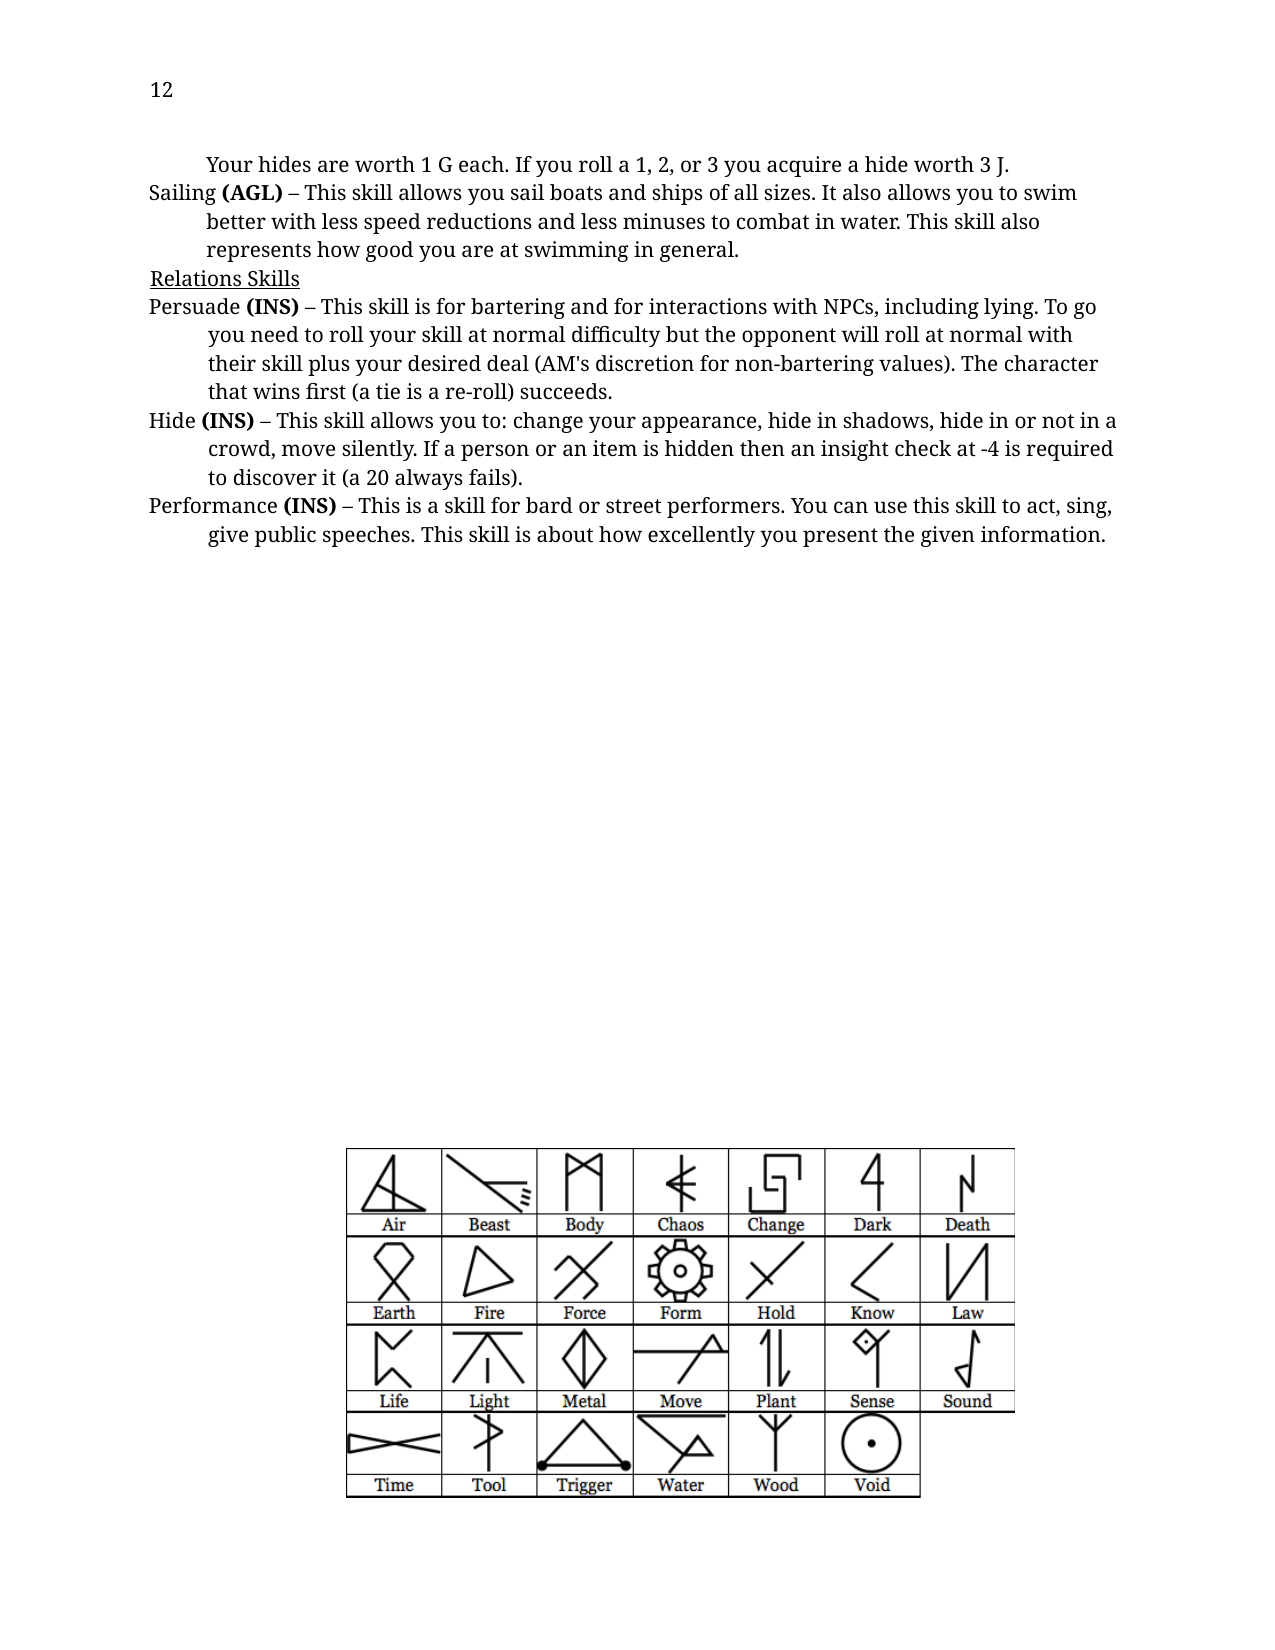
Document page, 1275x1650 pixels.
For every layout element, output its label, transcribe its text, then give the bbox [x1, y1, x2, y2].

text Relations Skills [150, 264, 1125, 292]
picture [346, 1148, 1015, 1498]
text Sailing (AGL) – This skill allows you sail boats and ships of all sizes. It also allows you to swim better with less speed reductions and less minuses to combat in water. This skill also represents how good you are at swimming in general. [148, 178, 1125, 264]
text Persuade (INS) – This skill is for bartering and for interactions with NPCs, including lying. To go you need to roll your skill at normal difficulty but the opponent will roll at normal with their skill plus your desired deal (AM's discretion for non-bartering values). The character that wins first (a tie is a re-roll) succeeds. [148, 292, 1125, 406]
text Performance (INS) – This is a skill for bard or street performers. You can use this skill to act, sing, give public speeches. This skill is about how excellently you present the given information. [148, 491, 1125, 548]
text Your hides are worth 1 G each. If you roll a 1, 2, or 3 you acquire a hide worth 3 J. [194, 150, 1125, 178]
text Hide (INS) – This skill allows you to: change your appearance, hide in shadows, hide in or not in a crowd, move silently. If a person or an item is hidden then an insight check at -4 is required to discover it (a 20 always fails). [148, 406, 1125, 491]
